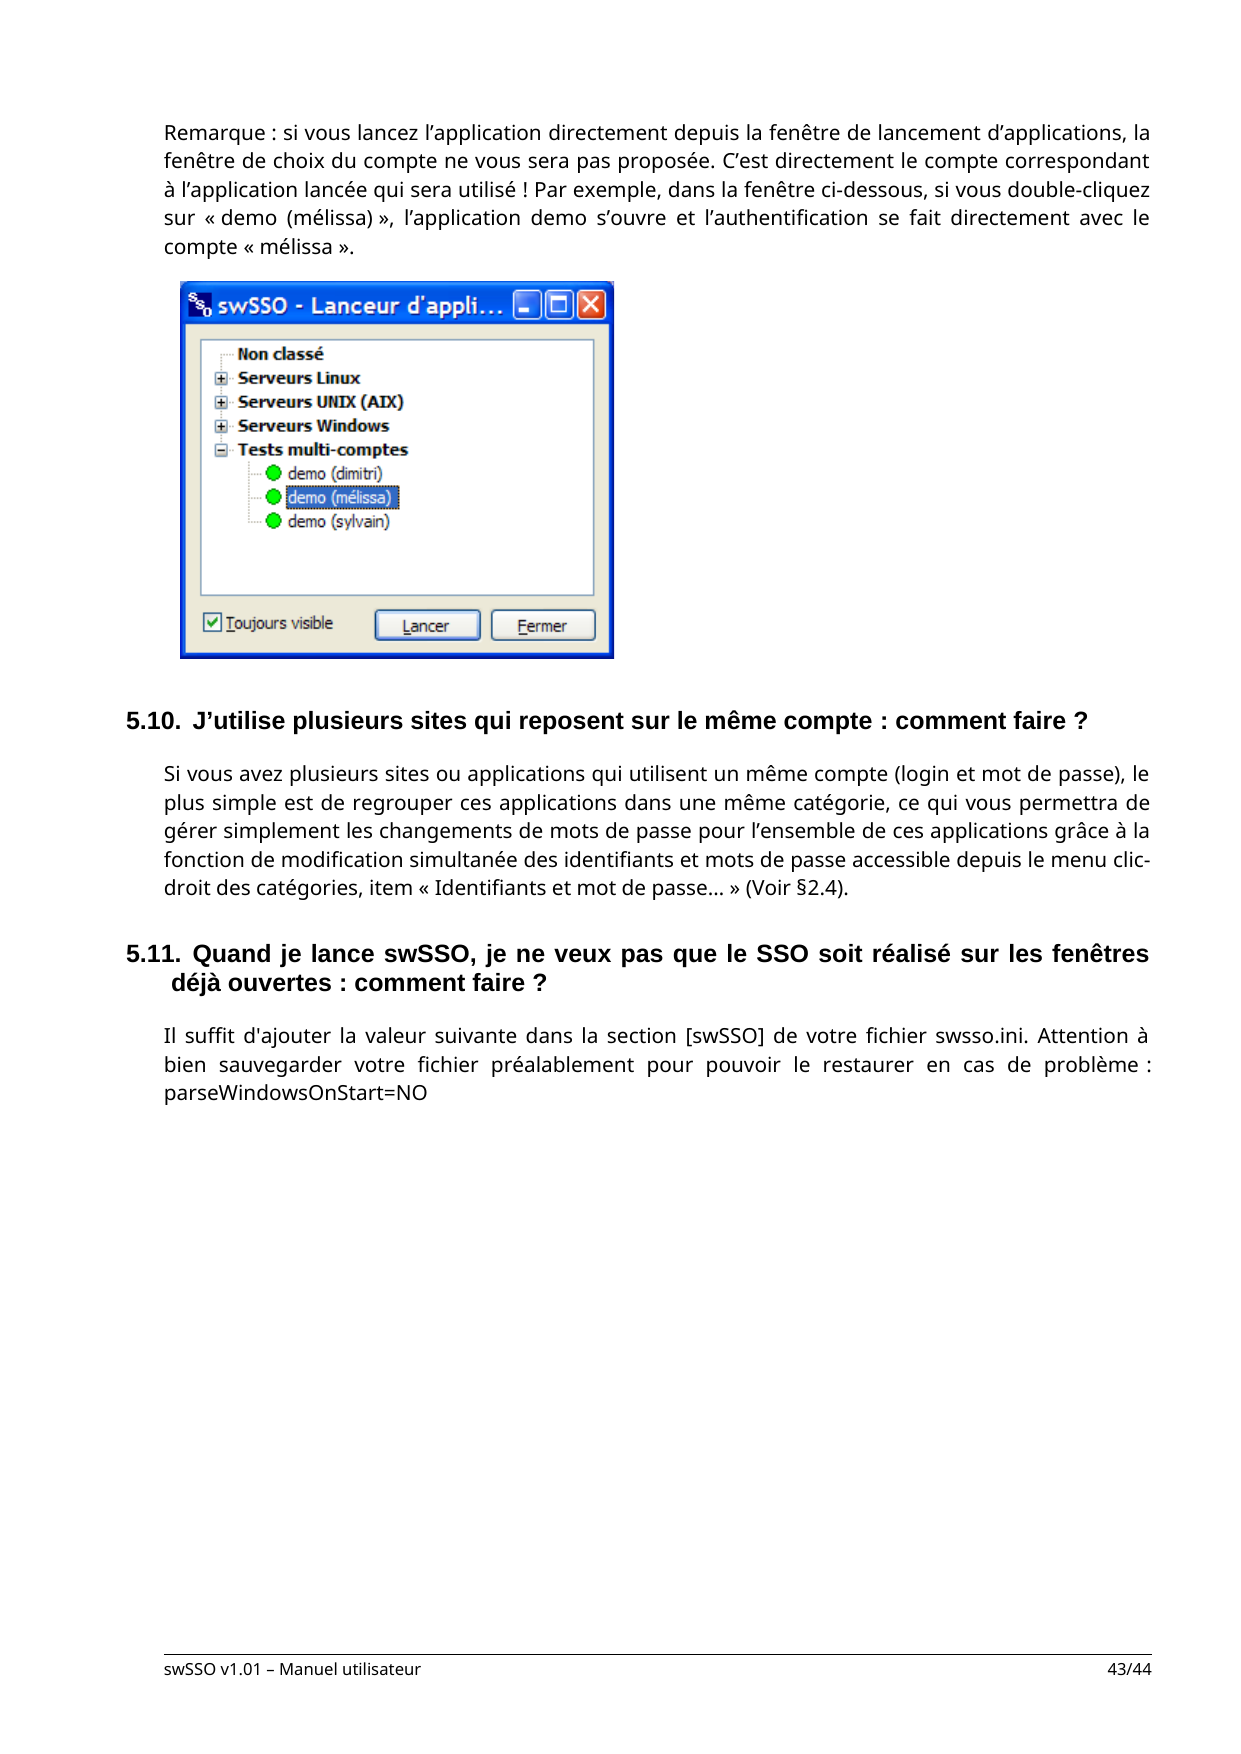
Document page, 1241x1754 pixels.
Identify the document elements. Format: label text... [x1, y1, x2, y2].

subtitle Quand je lance swSSO, je ne veux pas que le SSO soit réalisé sur les fenêtres déjà ouvertes : comment faire ? [126, 939, 1152, 997]
subtitle J’utilise plusieurs sites qui reposent sur le même compte : comment faire ? [126, 706, 1152, 734]
picture [180, 281, 615, 659]
text Si vous avez plusieurs sites ou applications qui utilisent un même compte (login et mot de passe), le plus simple est de regrouper ces applications dans une même catégorie, ce qui vous permettra de gérer simplement les changements de mots de passe pour l’ensemble de ces applications grâce à la fonction de modification simultanée des identifiants et mots de passe accessible depuis le menu clic-droit des catégories, item « Identifiants et mot de passe… » (Voir §2.4). [164, 759, 1152, 902]
text Il suffit d'ajouter la valeur suivante dans la section [swSSO] de votre fichier swsso.ini. Attention à bien sauvegarder votre fichier préalablement pour pouvoir le restaurer en cas de problème : parseWindowsOnStart=NO [164, 1022, 1152, 1107]
text Remarque : si vous lancez l’application directement depuis la fenêtre de lancement d’applications, la fenêtre de choix du compte ne vous sera pas proposée. C’est directement le compte correspondant à l’application lancée qui sera utilisé ! Par exemple, dans la fenêtre ci-dessous, si vous double-cliquez sur « demo (mélissa) », l’application demo s’ouvre et l’authentification se fait directement avec le compte « mélissa ». [164, 118, 1152, 260]
